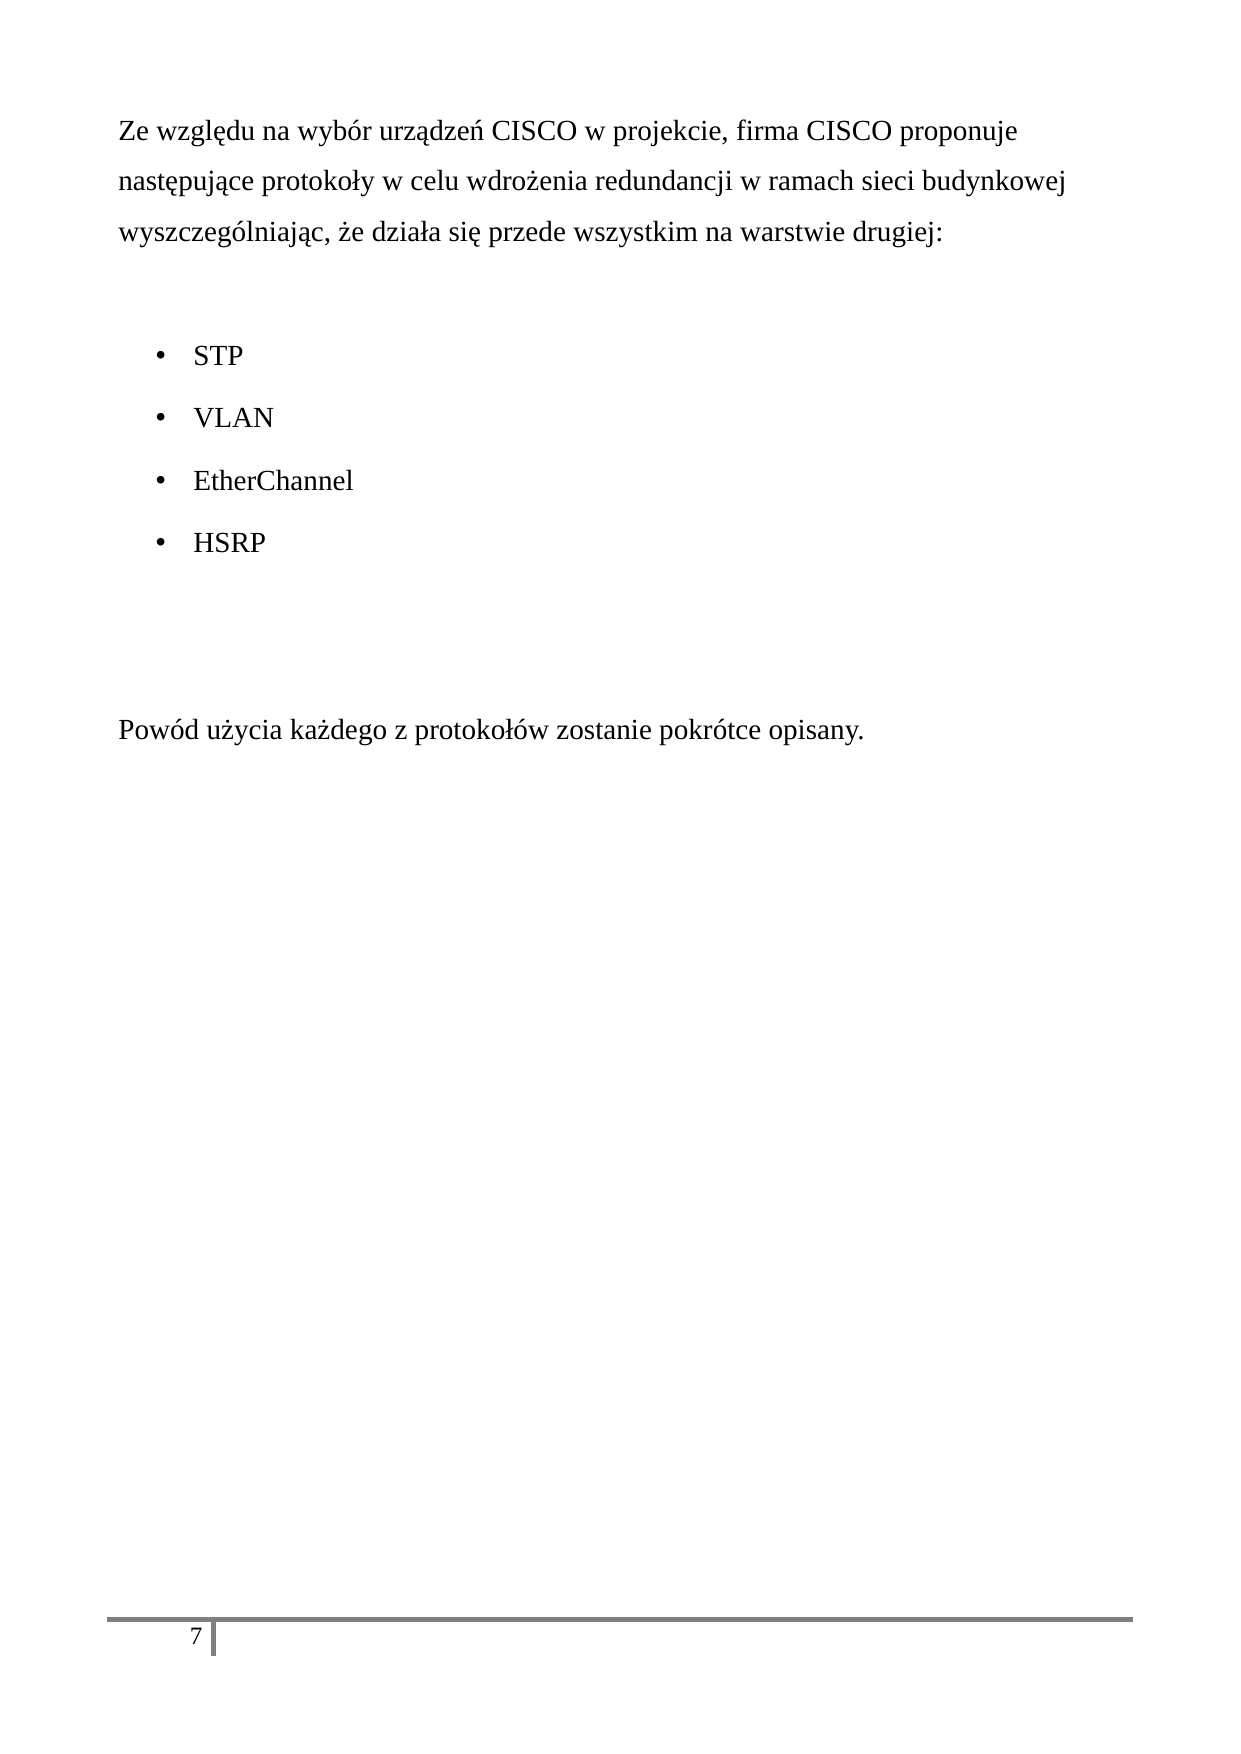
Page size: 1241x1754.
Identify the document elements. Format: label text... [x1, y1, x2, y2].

text Ze względu na wybór urządzeń CISCO w projekcie, firma CISCO proponuje następujące protokoły w celu wdrożenia redundancji w ramach sieci budynkowej wyszczególniając, że działa się przede wszystkim na warstwie drugiej: [118, 113, 1122, 247]
list VLAN [156, 401, 1122, 434]
list STP [156, 338, 1122, 372]
list HSRP [156, 525, 1122, 559]
text Powód użycia każdego z protokołów zostanie pokrótce opisany. [118, 712, 1122, 745]
list EtherChannel [156, 463, 1122, 496]
